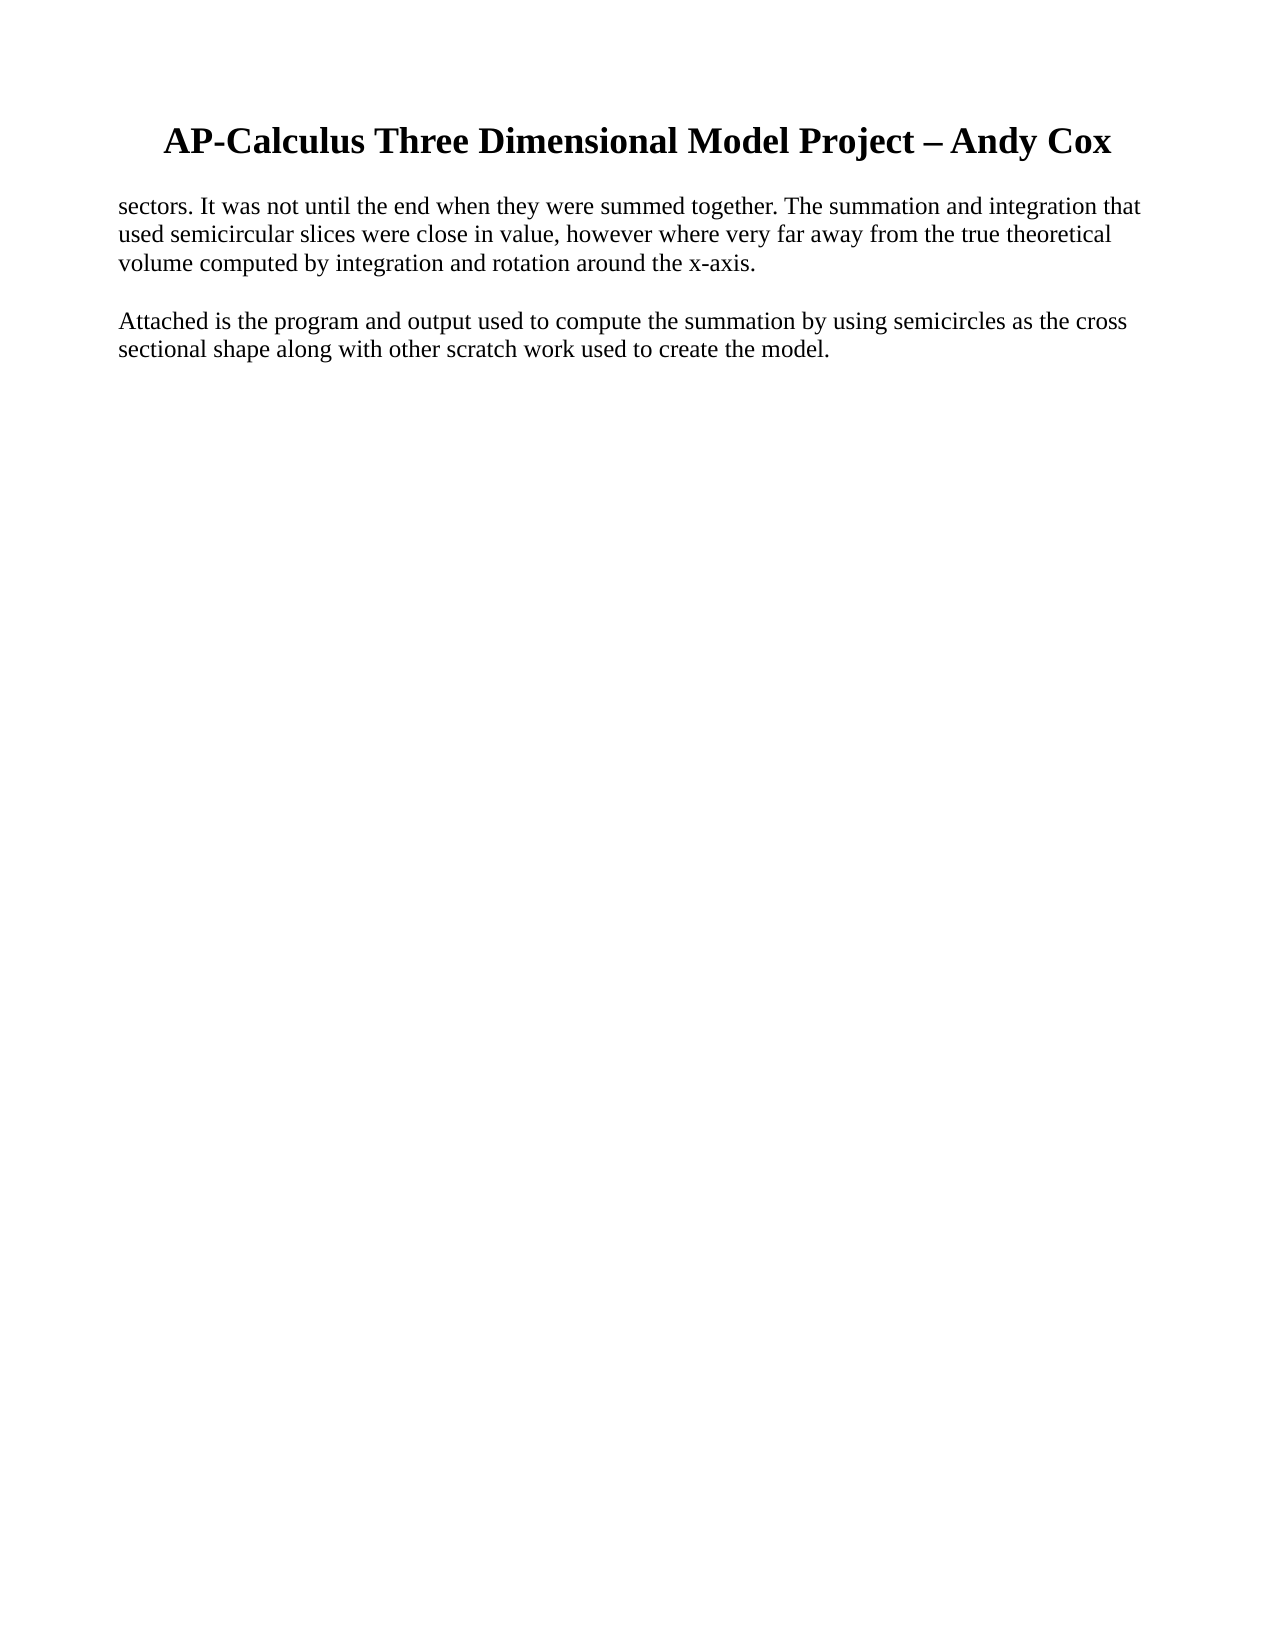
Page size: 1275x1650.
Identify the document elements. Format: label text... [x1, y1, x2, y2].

text Attached is the program and output used to compute the summation by using semicircles as the cross sectional shape along with other scratch work used to create the model. [118, 306, 1157, 363]
text sectors. It was not until the end when they were summed together. The summation and integration that used semicircular slices were close in value, however where very far away from the true theoretical volume computed by integration and rotation around the x-axis. [118, 191, 1157, 277]
